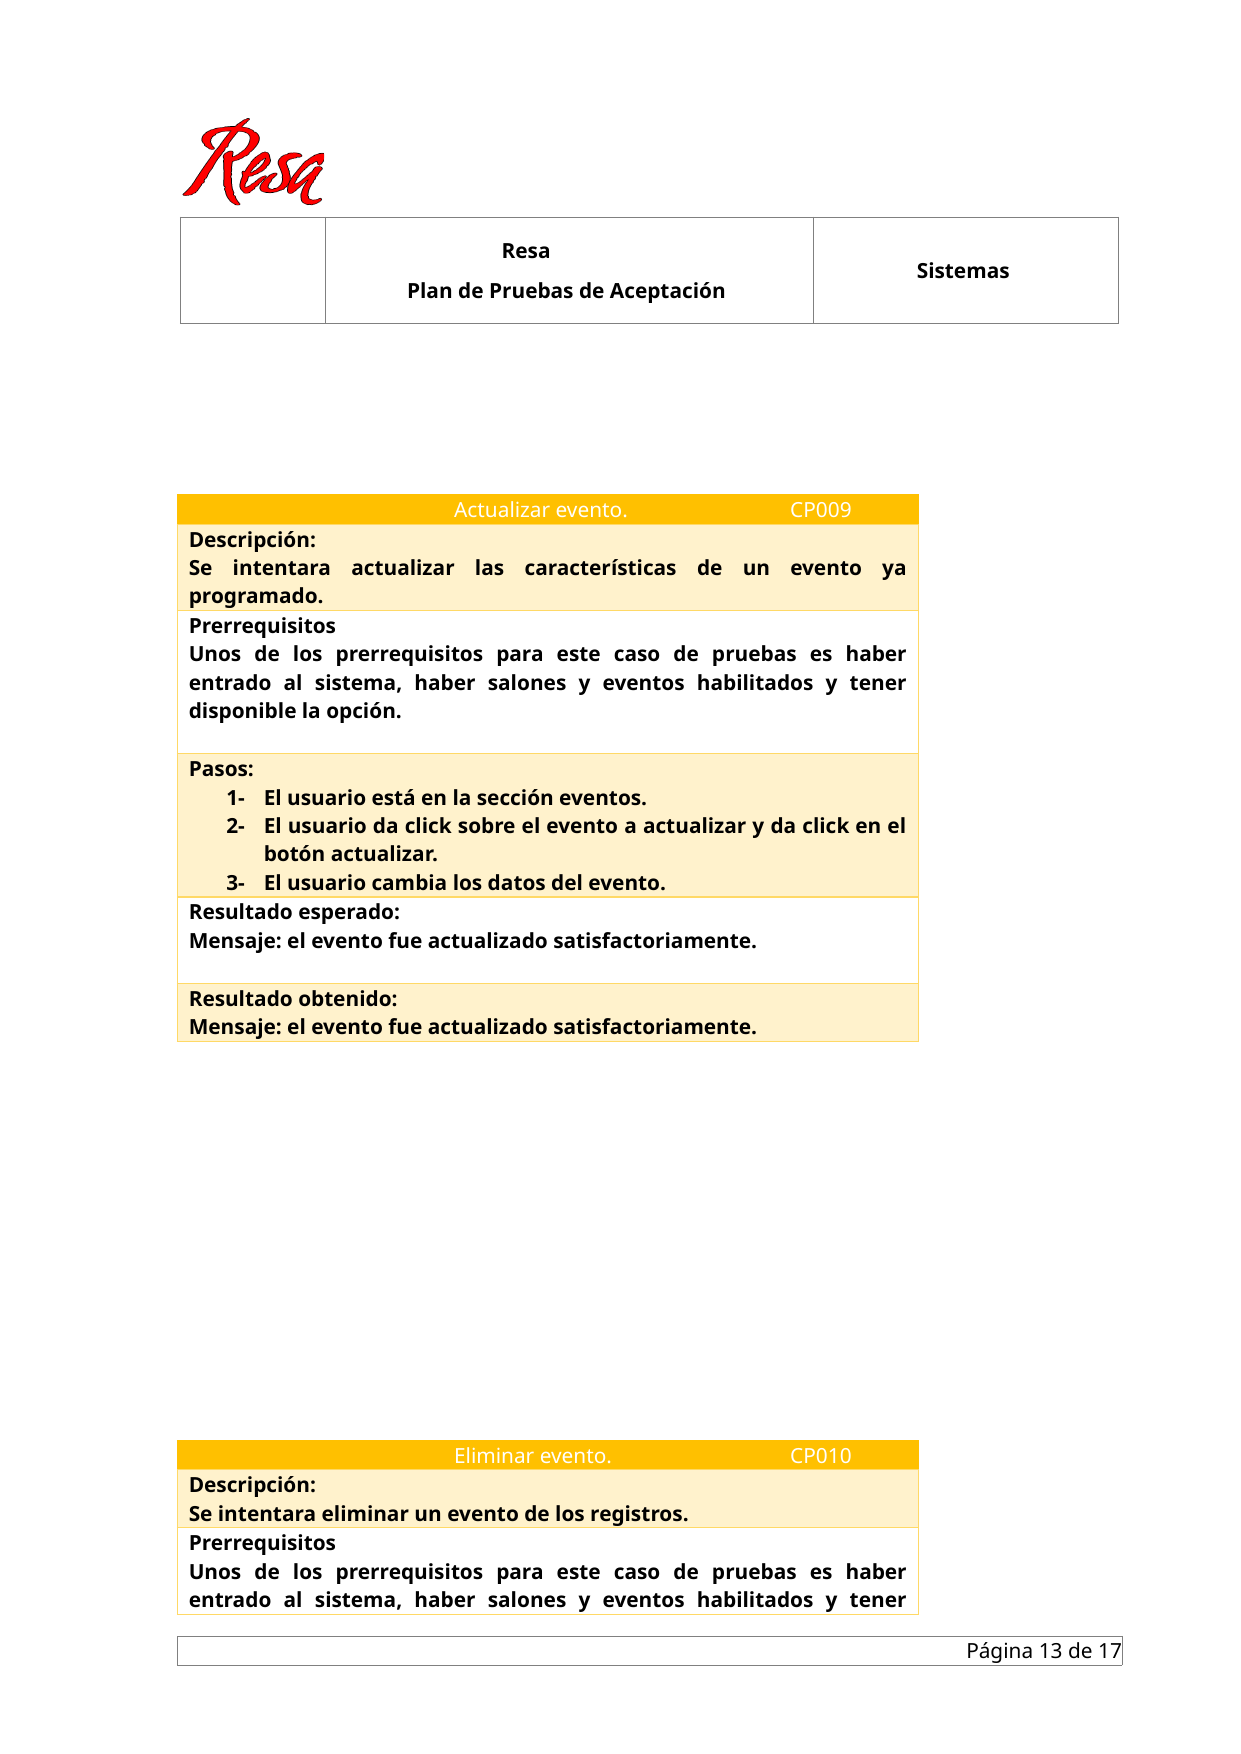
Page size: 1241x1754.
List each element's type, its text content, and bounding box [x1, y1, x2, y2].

table_cell Descripción: Se intentara actualizar las características de un evento ya programado. [178, 525, 918, 610]
table_header Actualizar evento. [178, 495, 722, 524]
table_cell Resultado esperado: Mensaje: el evento fue actualizado satisfactoriamente. [178, 898, 918, 983]
table_cell Prerrequisitos Unos de los prerrequisitos para este caso de pruebas es haber entrado al sistema, haber salones y eventos habilitados y tener disponible la opción. [178, 611, 918, 753]
table_cell Resultado obtenido: Mensaje: el evento fue actualizado satisfactoriamente. [178, 984, 918, 1041]
table_cell Descripción: Se intentara eliminar un evento de los registros. [178, 1470, 918, 1527]
table_cell Prerrequisitos Unos de los prerrequisitos para este caso de pruebas es haber entrado al sistema, haber salones y eventos habilitados y tener [178, 1528, 918, 1614]
table_header CP009 [722, 495, 918, 524]
table_cell Pasos: El usuario está en la sección eventos. El usuario da click sobre el evento a actualizar y da click en el botón actualizar. El usuario cambia los datos del evento. [178, 754, 918, 896]
table_header CP010 [722, 1441, 918, 1469]
table_header Eliminar evento. [178, 1441, 722, 1469]
